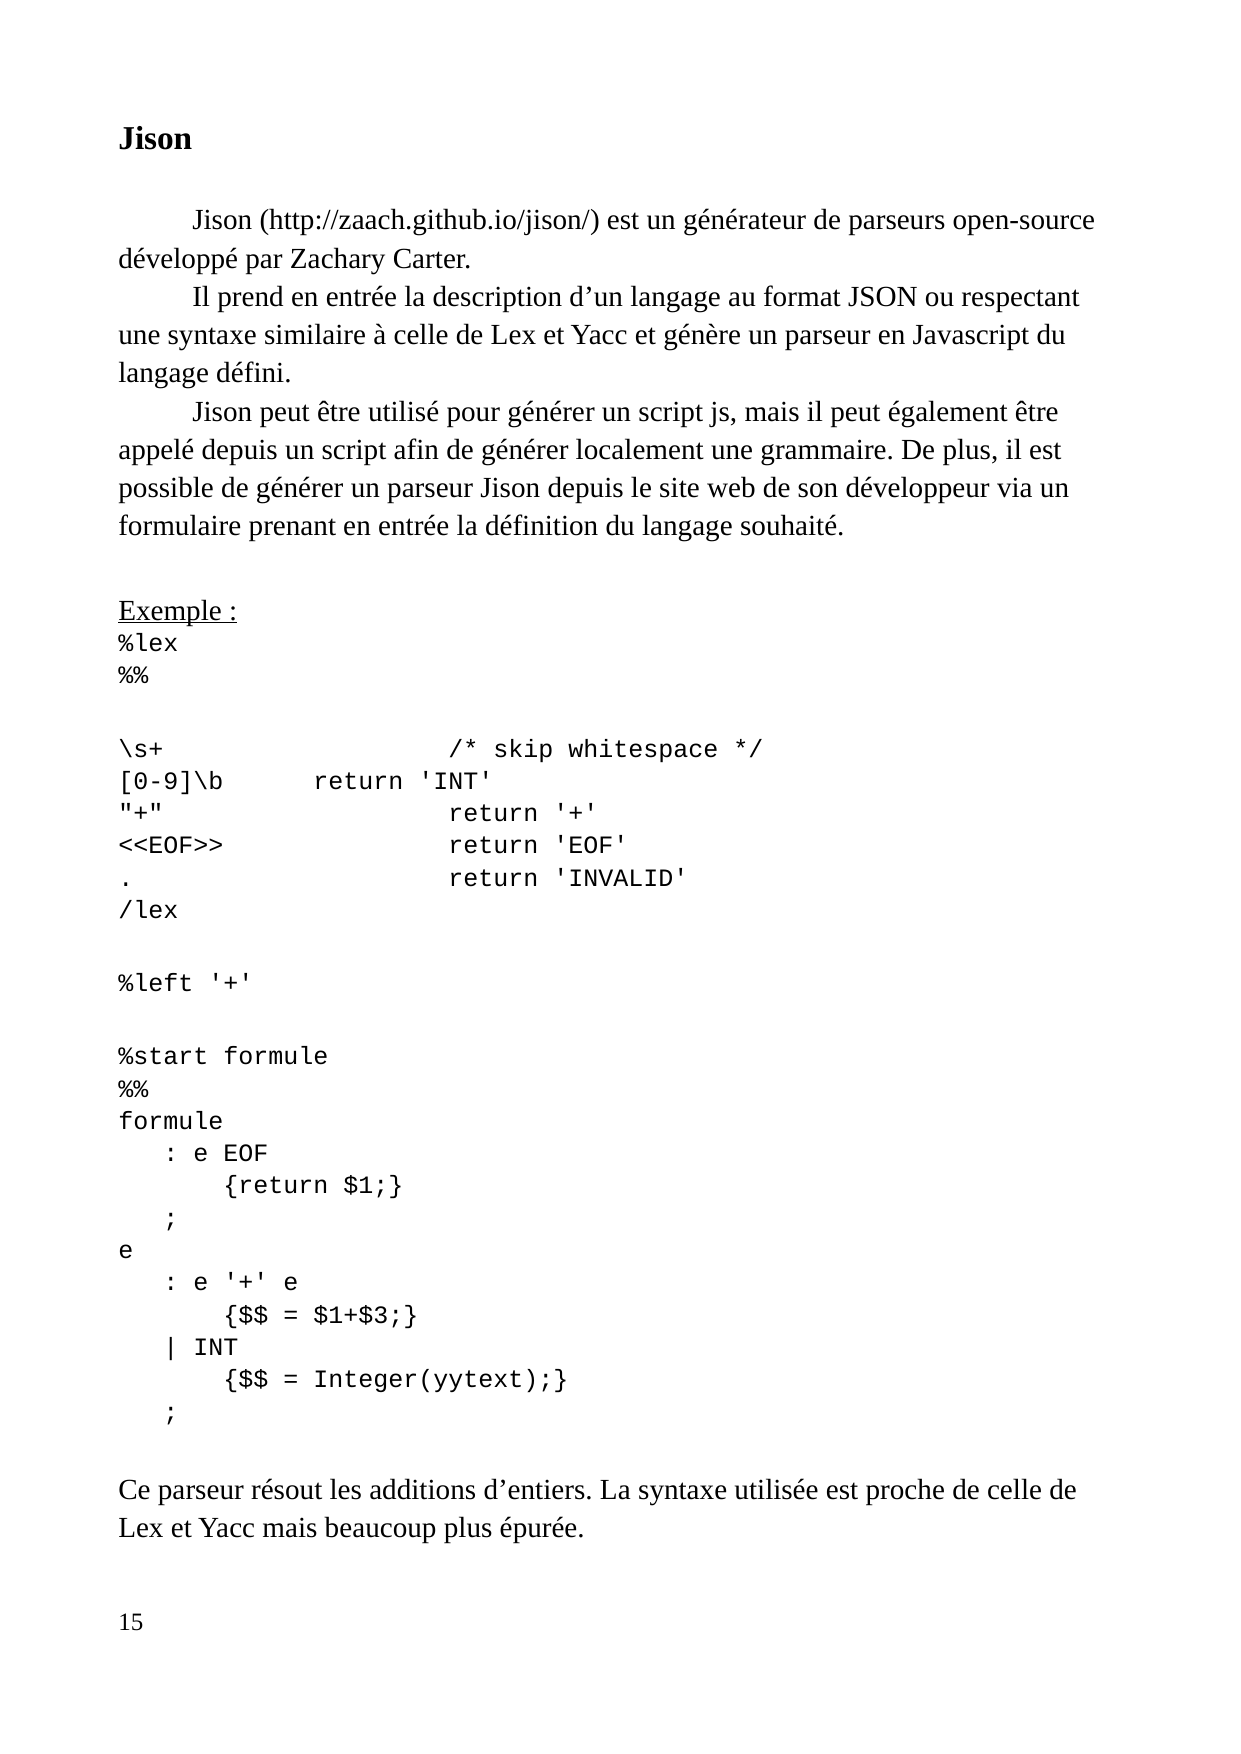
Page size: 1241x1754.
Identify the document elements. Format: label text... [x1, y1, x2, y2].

text [0-9]\b return 'INT' [118, 768, 1122, 797]
text %% [118, 1076, 1122, 1104]
text {$$ = $1+$3;} [118, 1302, 1122, 1331]
text e [118, 1238, 1122, 1266]
text Il prend en entrée la description d’un langage au format JSON ou respectant une syntaxe similaire à celle de Lex et Yacc et génère un parseur en Javascript du langage défini. [118, 279, 1122, 389]
text \s+ /* skip whitespace */ [118, 736, 1122, 764]
text %% [118, 663, 1122, 691]
text : e '+' e [118, 1270, 1122, 1298]
text Jison peut être utilisé pour générer un script js, mais il peut également être appelé depuis un script afin de générer localement une grammaire. De plus, il est possible de générer un parseur Jison depuis le site web de son développeur via un formulaire prenant en entrée la définition du langage souhaité. [118, 394, 1122, 542]
text {$$ = Integer(yytext);} [118, 1367, 1122, 1395]
text | INT [118, 1334, 1122, 1363]
text ; [118, 1399, 1122, 1427]
text <<EOF>> return 'EOF' [118, 833, 1122, 861]
text ; [118, 1205, 1122, 1234]
text formule [118, 1108, 1122, 1137]
text %start formule [118, 1044, 1122, 1072]
text "+" return '+' [118, 801, 1122, 829]
text : e EOF [118, 1141, 1122, 1169]
text %left '+' [118, 971, 1122, 999]
text /lex [118, 898, 1122, 926]
text . return 'INVALID' [118, 865, 1122, 894]
text Ce parseur résout les additions d’entiers. La syntaxe utilisée est proche de celle de Lex et Yacc mais beaucoup plus épurée. [118, 1472, 1122, 1544]
text Exemple : [118, 593, 1122, 626]
text Jison [118, 118, 1122, 156]
text %lex [118, 631, 1122, 659]
text {return $1;} [118, 1173, 1122, 1201]
text Jison (http://zaach.github.io/jison/) est un générateur de parseurs open-source développé par Zachary Carter. [118, 202, 1122, 274]
